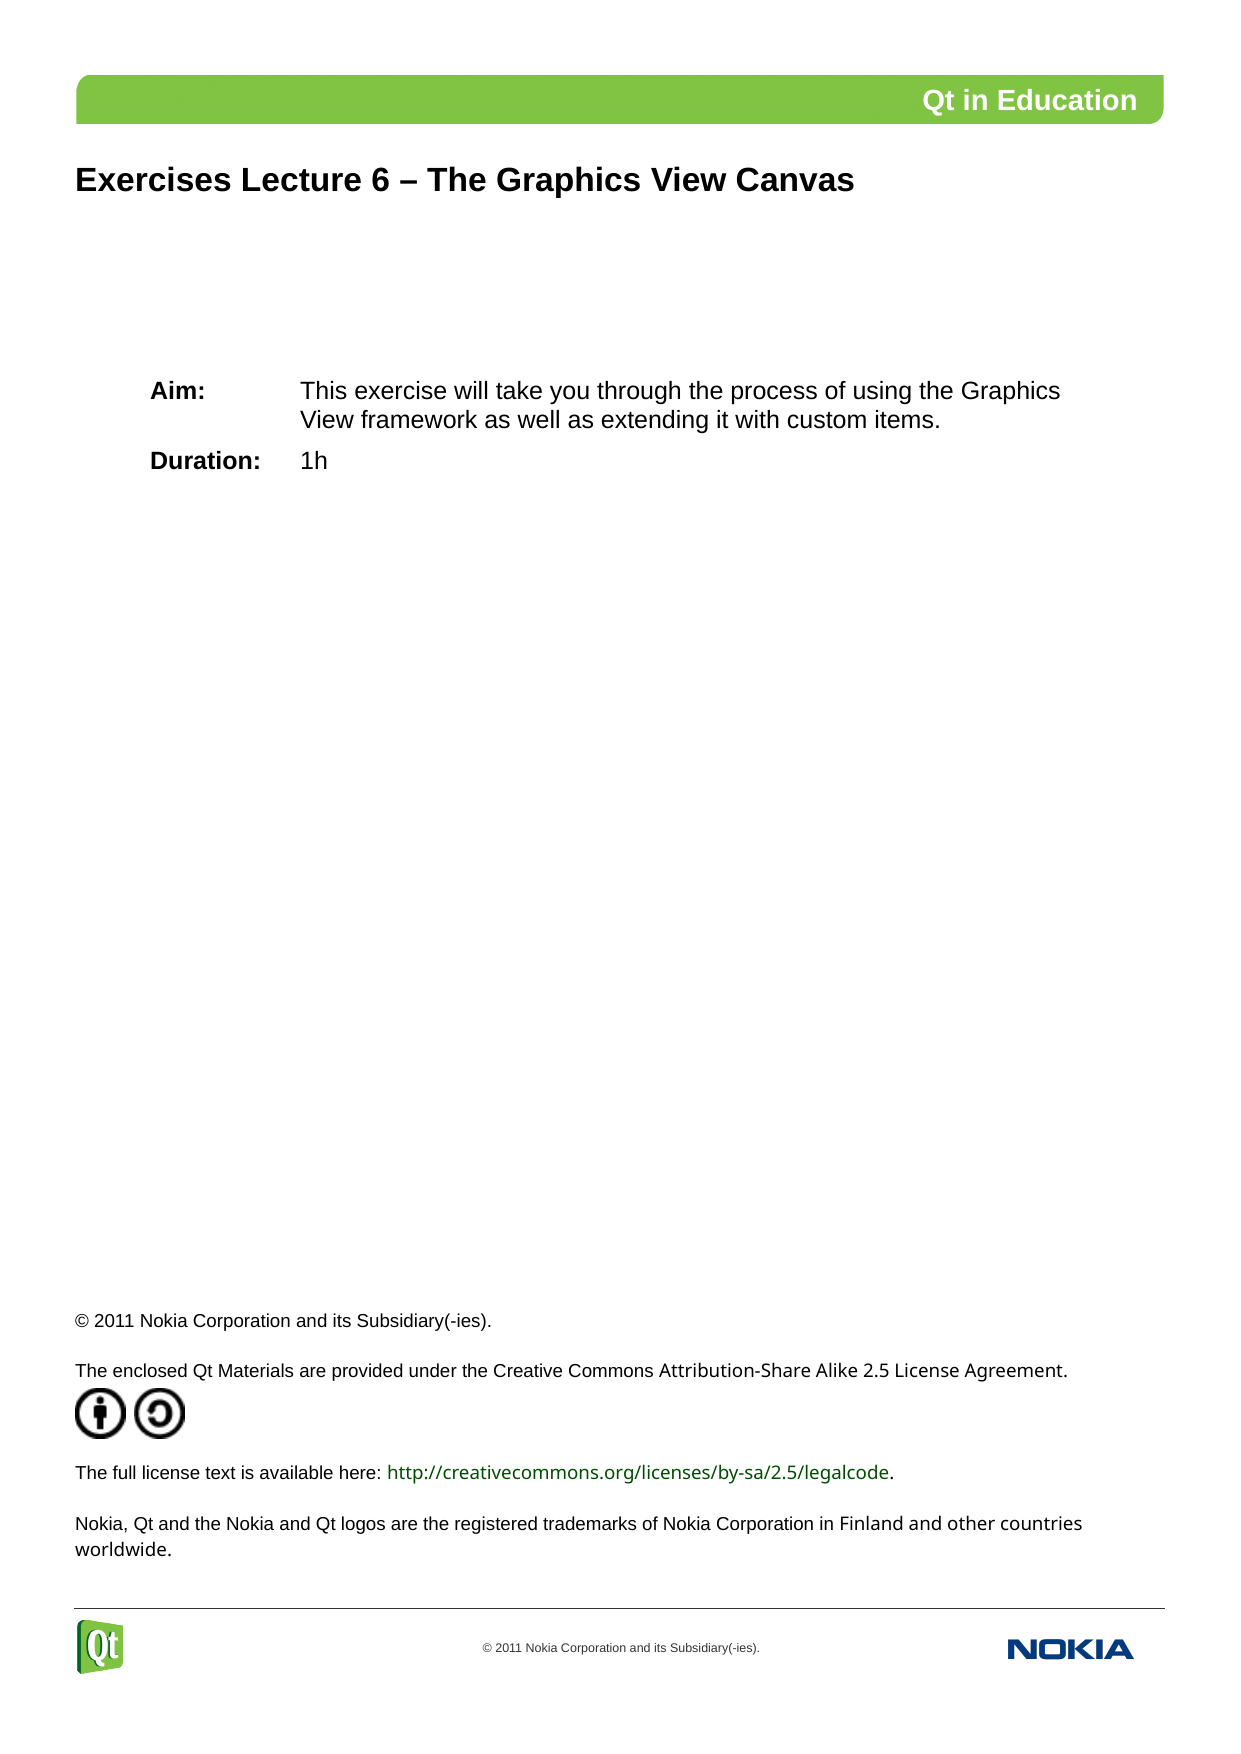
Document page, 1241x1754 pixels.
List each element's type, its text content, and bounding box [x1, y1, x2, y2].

text The full license text is available here: http://creativecommons.org/licenses/by-sa/2.5/legalcode. [75, 1459, 1165, 1485]
text The enclosed Qt Materials are provided under the Creative Commons Attribution-Share Alike 2.5 License Agreement. [75, 1357, 1165, 1383]
picture [73, 1615, 127, 1679]
picture [76, 75, 1164, 124]
subtitle Exercises Lecture 6 – The Graphics View Canvas [75, 160, 1165, 199]
text © 2011 Nokia Corporation and its Subsidiary(-ies). [75, 1310, 1165, 1332]
picture [75, 1388, 126, 1439]
picture [978, 1610, 1164, 1688]
text Nokia, Qt and the Nokia and Qt logos are the registered trademarks of Nokia Corporation in Finland and other countries worldwide. [75, 1510, 1165, 1561]
picture [134, 1388, 185, 1439]
text Duration: 1h [150, 446, 1090, 475]
text Aim: This exercise will take you through the process of using the Graphics View framework as well as extending it with custom items. [150, 376, 1090, 434]
